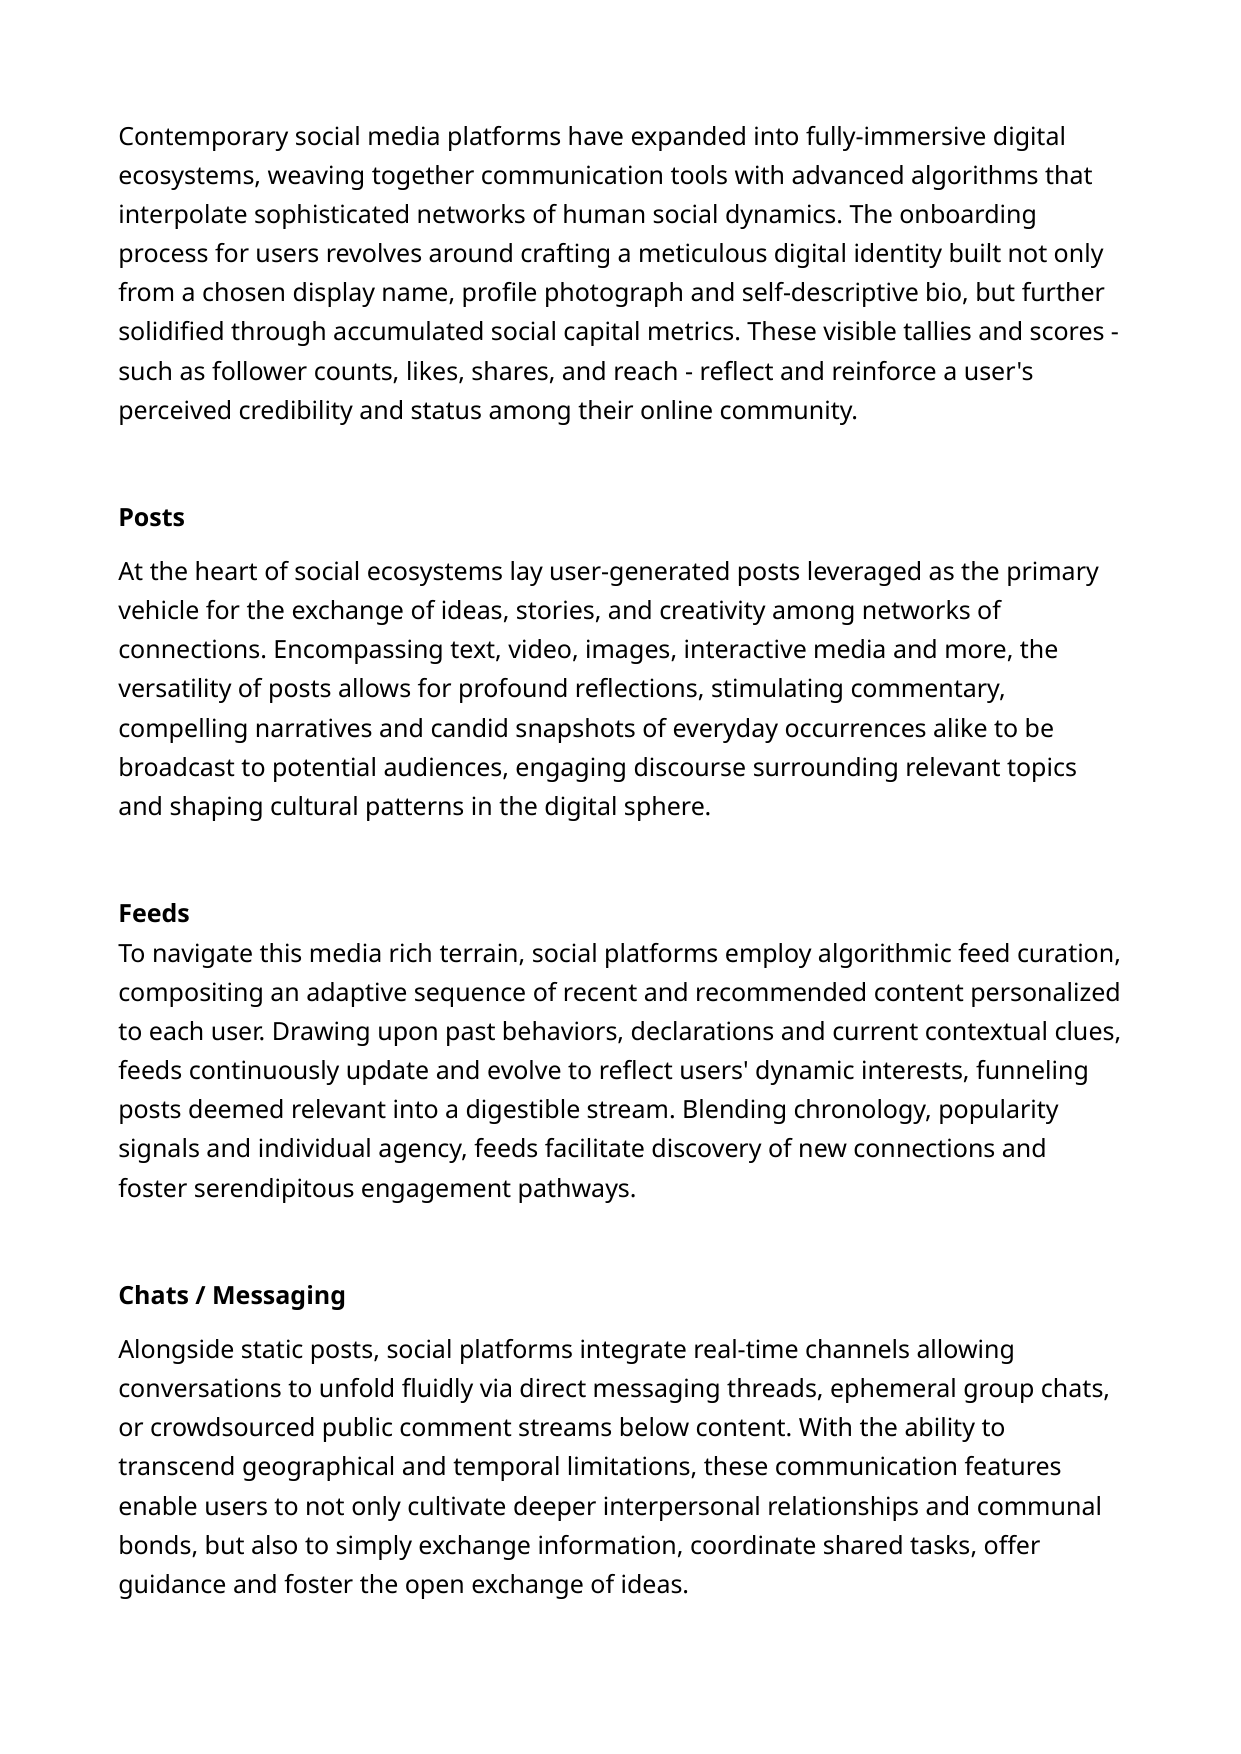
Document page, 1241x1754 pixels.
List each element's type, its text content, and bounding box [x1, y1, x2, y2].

text Posts [118, 500, 1122, 534]
text Feeds To navigate this media rich terrain, social platforms employ algorithmic feed curation, compositing an adaptive sequence of recent and recommended content personalized to each user. Drawing upon past behaviors, declarations and current contextual clues, feeds continuously update and evolve to reflect users' dynamic interests, funneling posts deemed relevant into a digestible stream. Blending chronology, popularity signals and individual agency, feeds facilitate discovery of new connections and foster serendipitous engagement pathways. [118, 896, 1122, 1204]
text Alongside static posts, social platforms integrate real-time channels allowing conversations to unfold fluidly via direct messaging threads, ephemeral group chats, or crowdsourced public comment streams below content. With the ability to transcend geographical and temporal limitations, these communication features enable users to not only cultivate deeper interpersonal relationships and communal bonds, but also to simply exchange information, coordinate shared tasks, offer guidance and foster the open exchange of ideas. [118, 1331, 1122, 1601]
text Contemporary social media platforms have expanded into fully-immersive digital ecosystems, weaving together communication tools with advanced algorithms that interpolate sophisticated networks of human social dynamics. The onboarding process for users revolves around crafting a meticulous digital identity built not only from a chosen display name, profile photograph and self-descriptive bio, but further solidified through accumulated social capital metrics. These visible tallies and scores - such as follower counts, likes, shares, and reach - reflect and reinforce a user's perceived credibility and status among their online community. [118, 118, 1122, 426]
text Chats / Messaging [118, 1278, 1122, 1312]
text At the heart of social ecosystems lay user-generated posts leveraged as the primary vehicle for the exchange of ideas, stories, and creativity among networks of connections. Encompassing text, video, images, interactive media and more, the versatility of posts allows for profound reflections, stimulating commentary, compelling narratives and candid snapshots of everyday occurrences alike to be broadcast to potential audiences, engaging discourse surrounding relevant topics and shaping cultural patterns in the digital sphere. [118, 553, 1122, 823]
